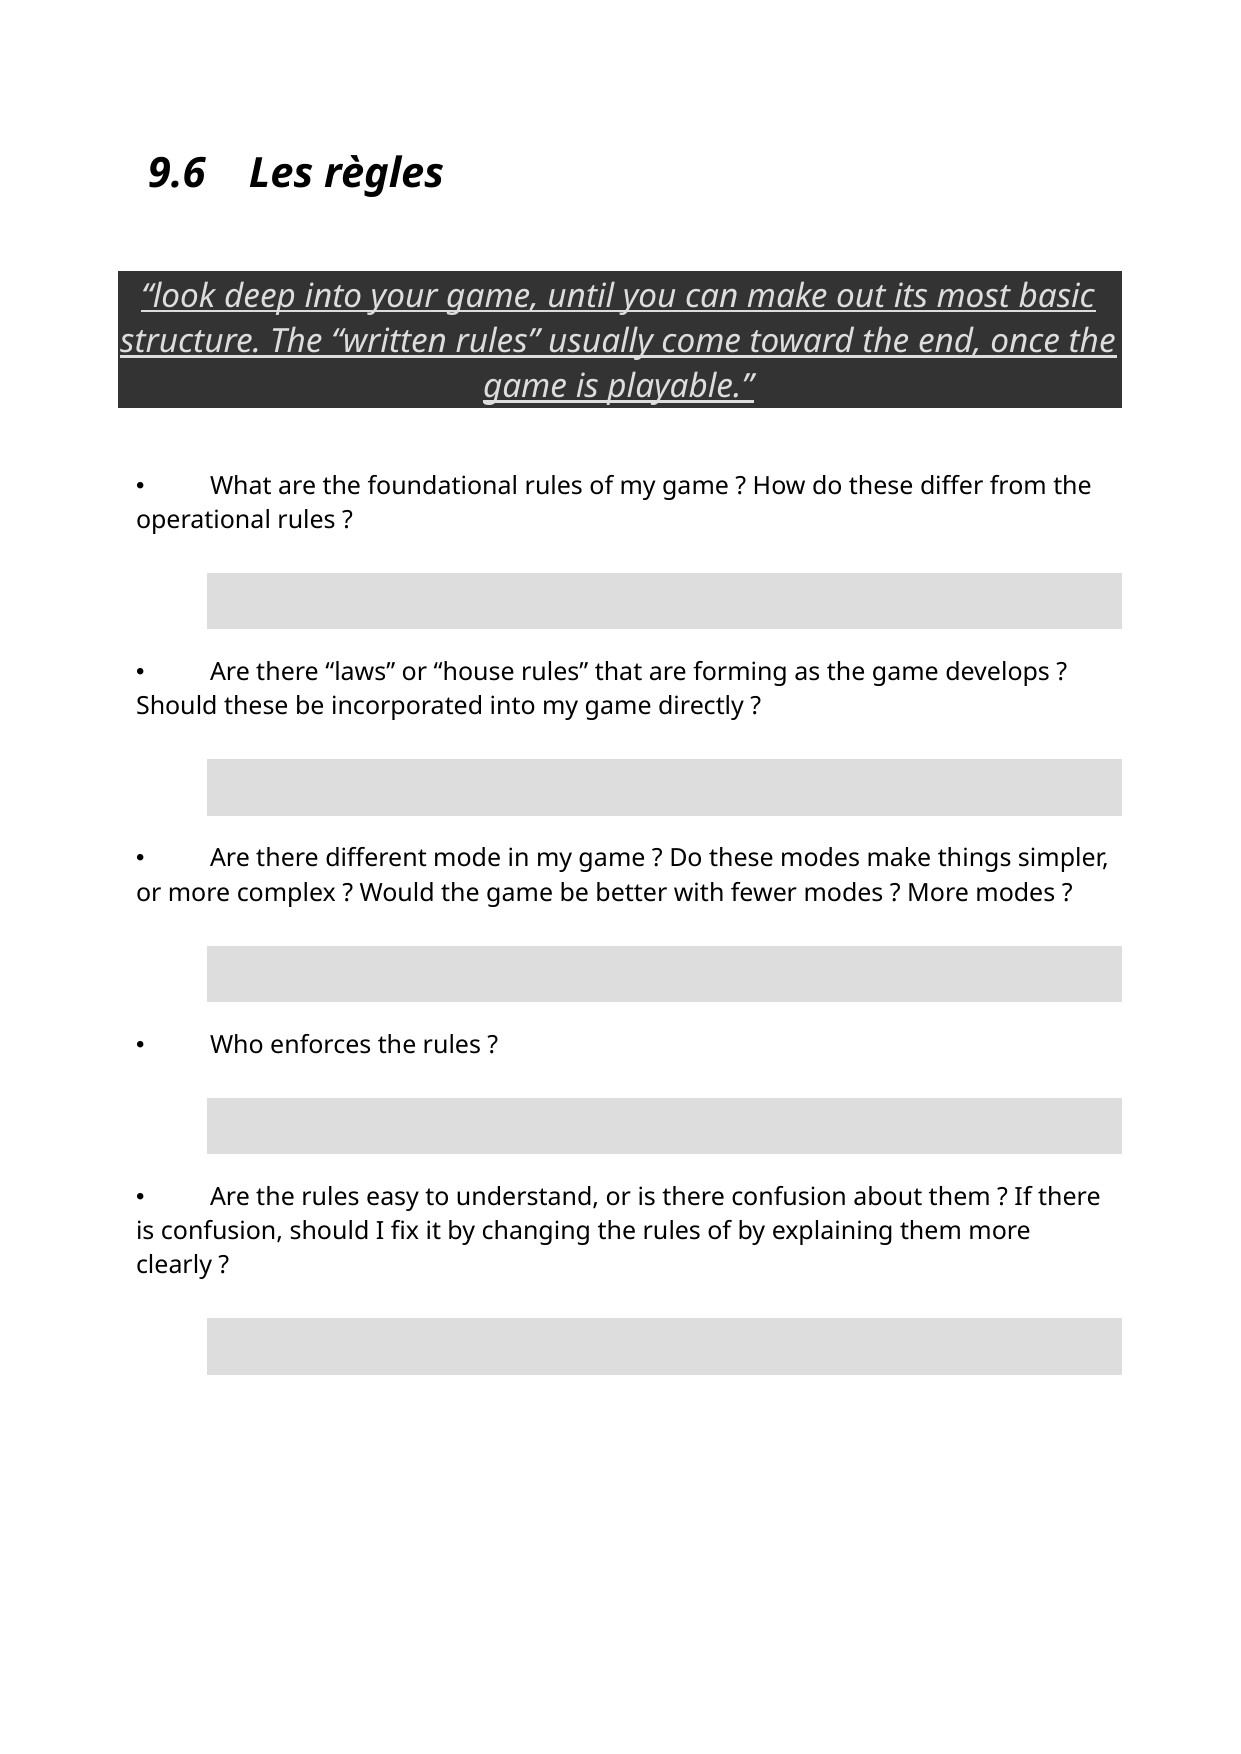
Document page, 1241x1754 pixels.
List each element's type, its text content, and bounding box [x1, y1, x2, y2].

subtitle Les règles [148, 143, 1122, 200]
list Who enforces the rules ? [136, 1026, 1122, 1061]
list Are there “laws” or “house rules” that are forming as the game develops ? Should these be incorporated into my game directly ? [136, 654, 1122, 722]
list Are there different mode in my game ? Do these modes make things simpler, or more complex ? Would the game be better with fewer modes ? More modes ? [136, 840, 1122, 908]
list Are the rules easy to understand, or is there confusion about them ? If there is confusion, should I fix it by changing the rules of by explaining them more clearly ? [136, 1179, 1122, 1281]
list What are the foundational rules of my game ? How do these differ from the operational rules ? [136, 467, 1122, 536]
text “look deep into your game, until you can make out its most basic structure. The “written rules” usually come toward the end, once the game is playable.” [118, 271, 1122, 408]
